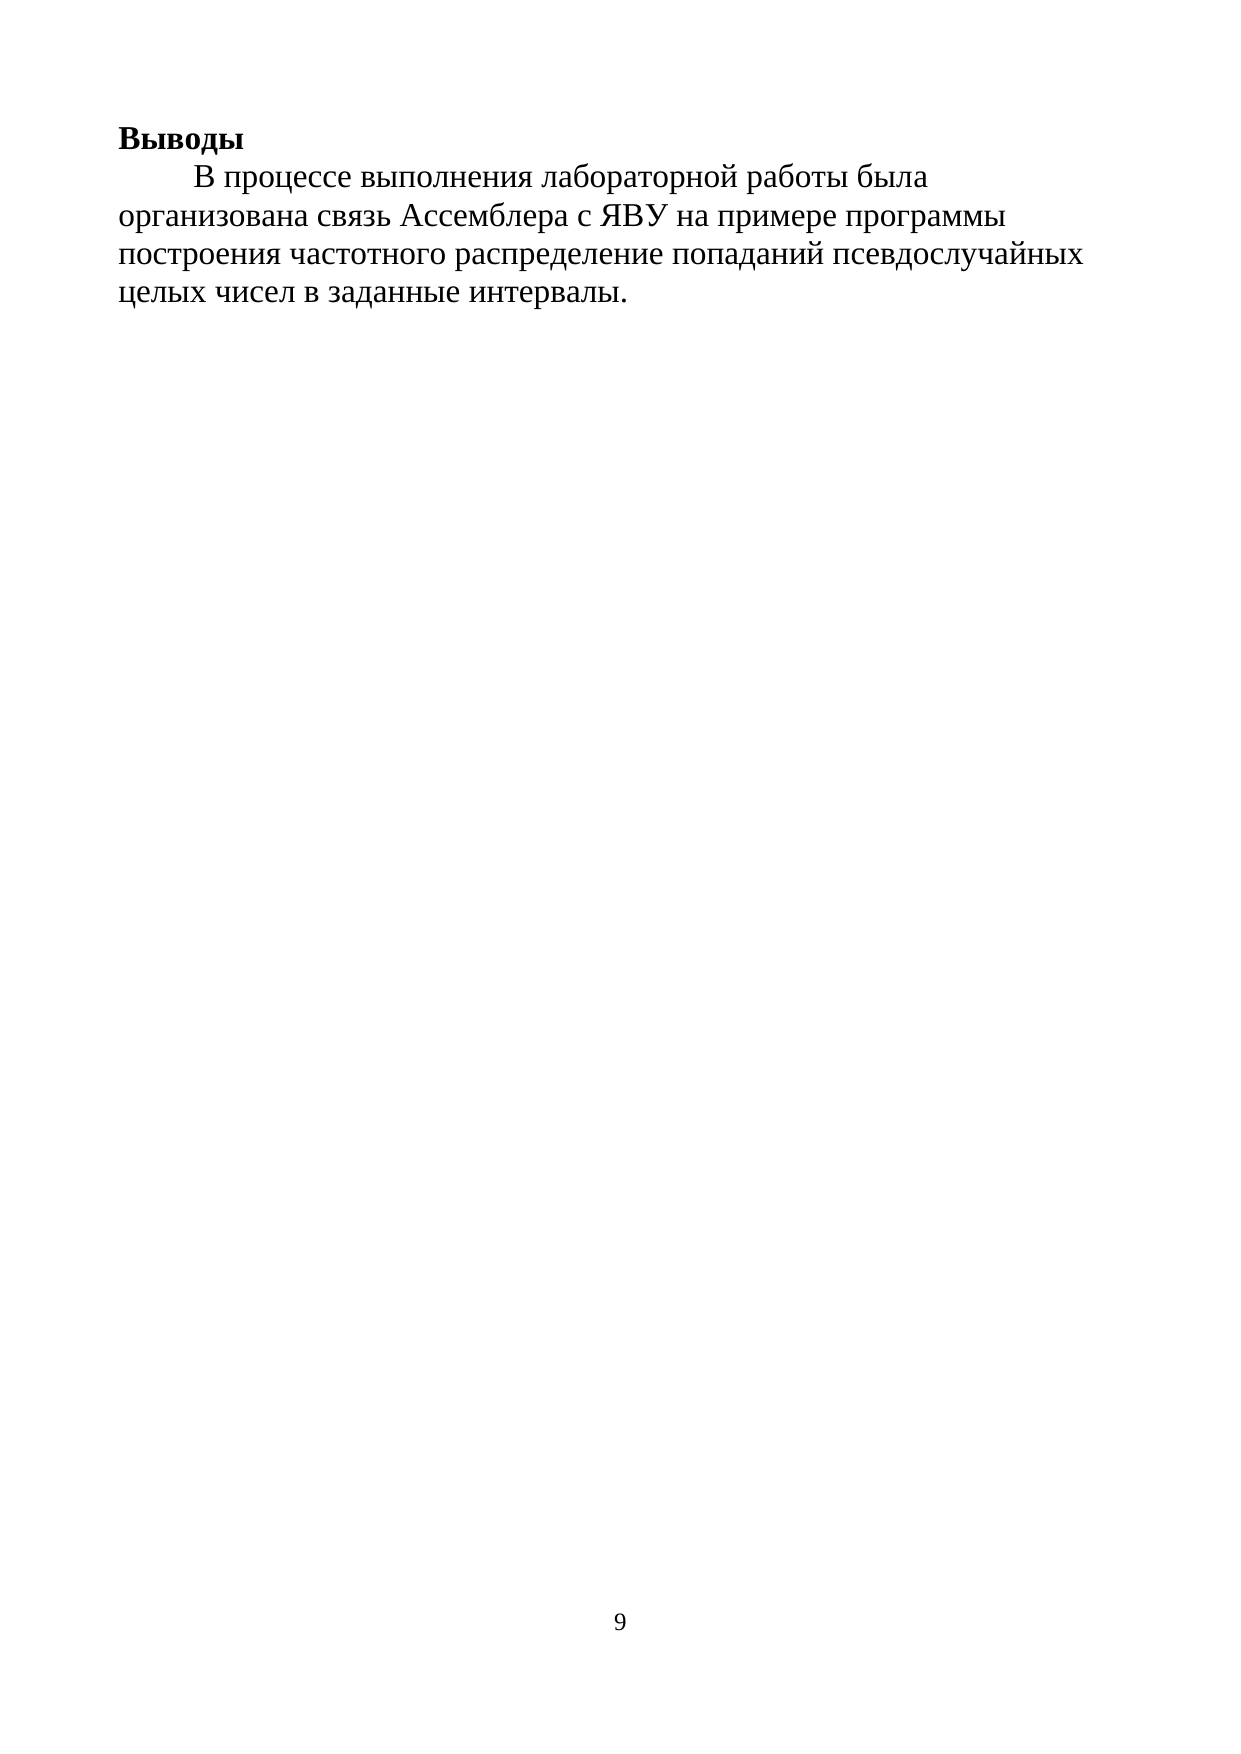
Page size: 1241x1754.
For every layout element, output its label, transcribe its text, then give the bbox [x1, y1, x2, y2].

text В процессе выполнения лабораторной работы была организована связь Ассемблера с ЯВУ на примере программы построения частотного распределение попаданий псевдослучайных целых чисел в заданные интервалы. [118, 156, 1122, 310]
text Выводы [118, 118, 1122, 156]
